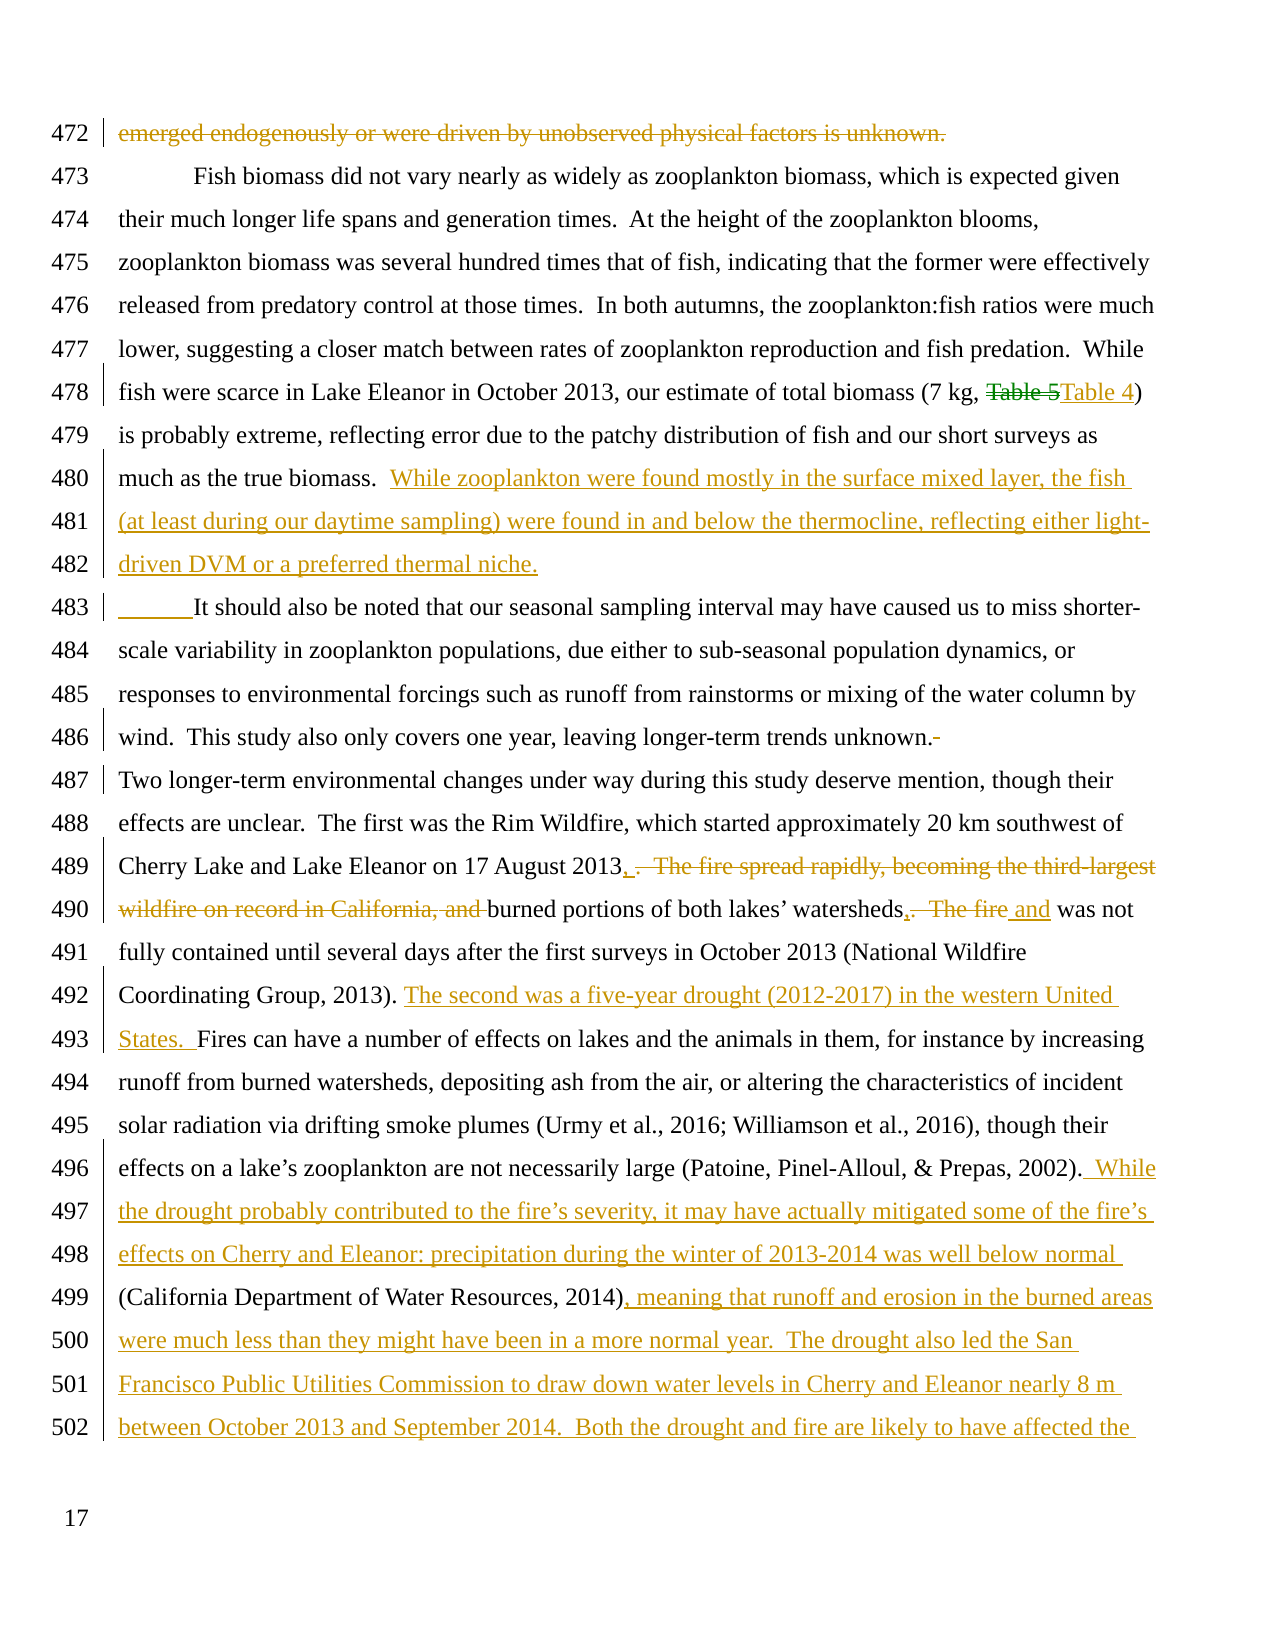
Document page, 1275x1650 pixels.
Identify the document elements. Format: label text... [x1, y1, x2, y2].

text Fish biomass did not vary nearly as widely as zooplankton biomass, which is expected given their much longer life spans and generation times. At the height of the zooplankton blooms, zooplankton biomass was several hundred times that of fish, indicating that the former were effectively released from predatory control at those times. In both autumns, the zooplankton:fish ratios were much lower, suggesting a closer match between rates of zooplankton reproduction and fish predation. While fish were scarce in Lake Eleanor in October 2013, our estimate of total biomass (7 kg, Table 4) is probably extreme, reflecting error due to the patchy distribution of fish and our short surveys as much as the true biomass. While zooplankton were found mostly in the surface mixed layer, the fish (at least during our daytime sampling) were found in and below the thermocline, reflecting either light-driven DVM or a preferred thermal niche. [118, 161, 1157, 578]
text It should also be noted that our seasonal sampling interval may have caused us to miss shorter-scale variability in zooplankton populations, due either to sub-seasonal population dynamics, or responses to environmental forcings such as runoff from rainstorms or mixing of the water column by wind. This study also only covers one year, leaving longer-term trends unknown.Two longer-term environmental changes under way during this study deserve mention, though their effects are unclear. The first was the Rim Wildfire, which started approximately 20 km southwest of Cherry Lake and Lake Eleanor on 17 August 2013, burned portions of both lakes’ watersheds, and was not fully contained until several days after the first surveys in October 2013 (National Wildfire Coordinating Group, 2013)⁠. The second was a five-year drought (2012-2017) in the western United States. Fires can have a number of effects on lakes and the animals in them, for instance by increasing runoff from burned watersheds, depositing ash from the air, or altering the characteristics of incident solar radiation via drifting smoke plumes (Urmy et al., 2016; Williamson et al., 2016)⁠, though their effects on a lake’s zooplankton are not necessarily large (Patoine, Pinel-Alloul, & Prepas, 2002)⁠. While the drought probably contributed to the fire’s severity, it may have actually mitigated some of the fire’s effects on Cherry and Eleanor: precipitation during the winter of 2013-2014 was well below normal (California Department of Water Resources, 2014)⁠, meaning that runoff and erosion in the burned areas were much less than they might have been in a more normal year. The drought also led the San Francisco Public Utilities Commission to draw down water levels in Cherry and Eleanor nearly 8 m between October 2013 and September 2014. Both the drought and fire are likely to have affected the lakes, but the limited sampling schedule makes it impossible to separate these effects from the expected seasonal cycle for a temperate lake. [118, 592, 1157, 751]
